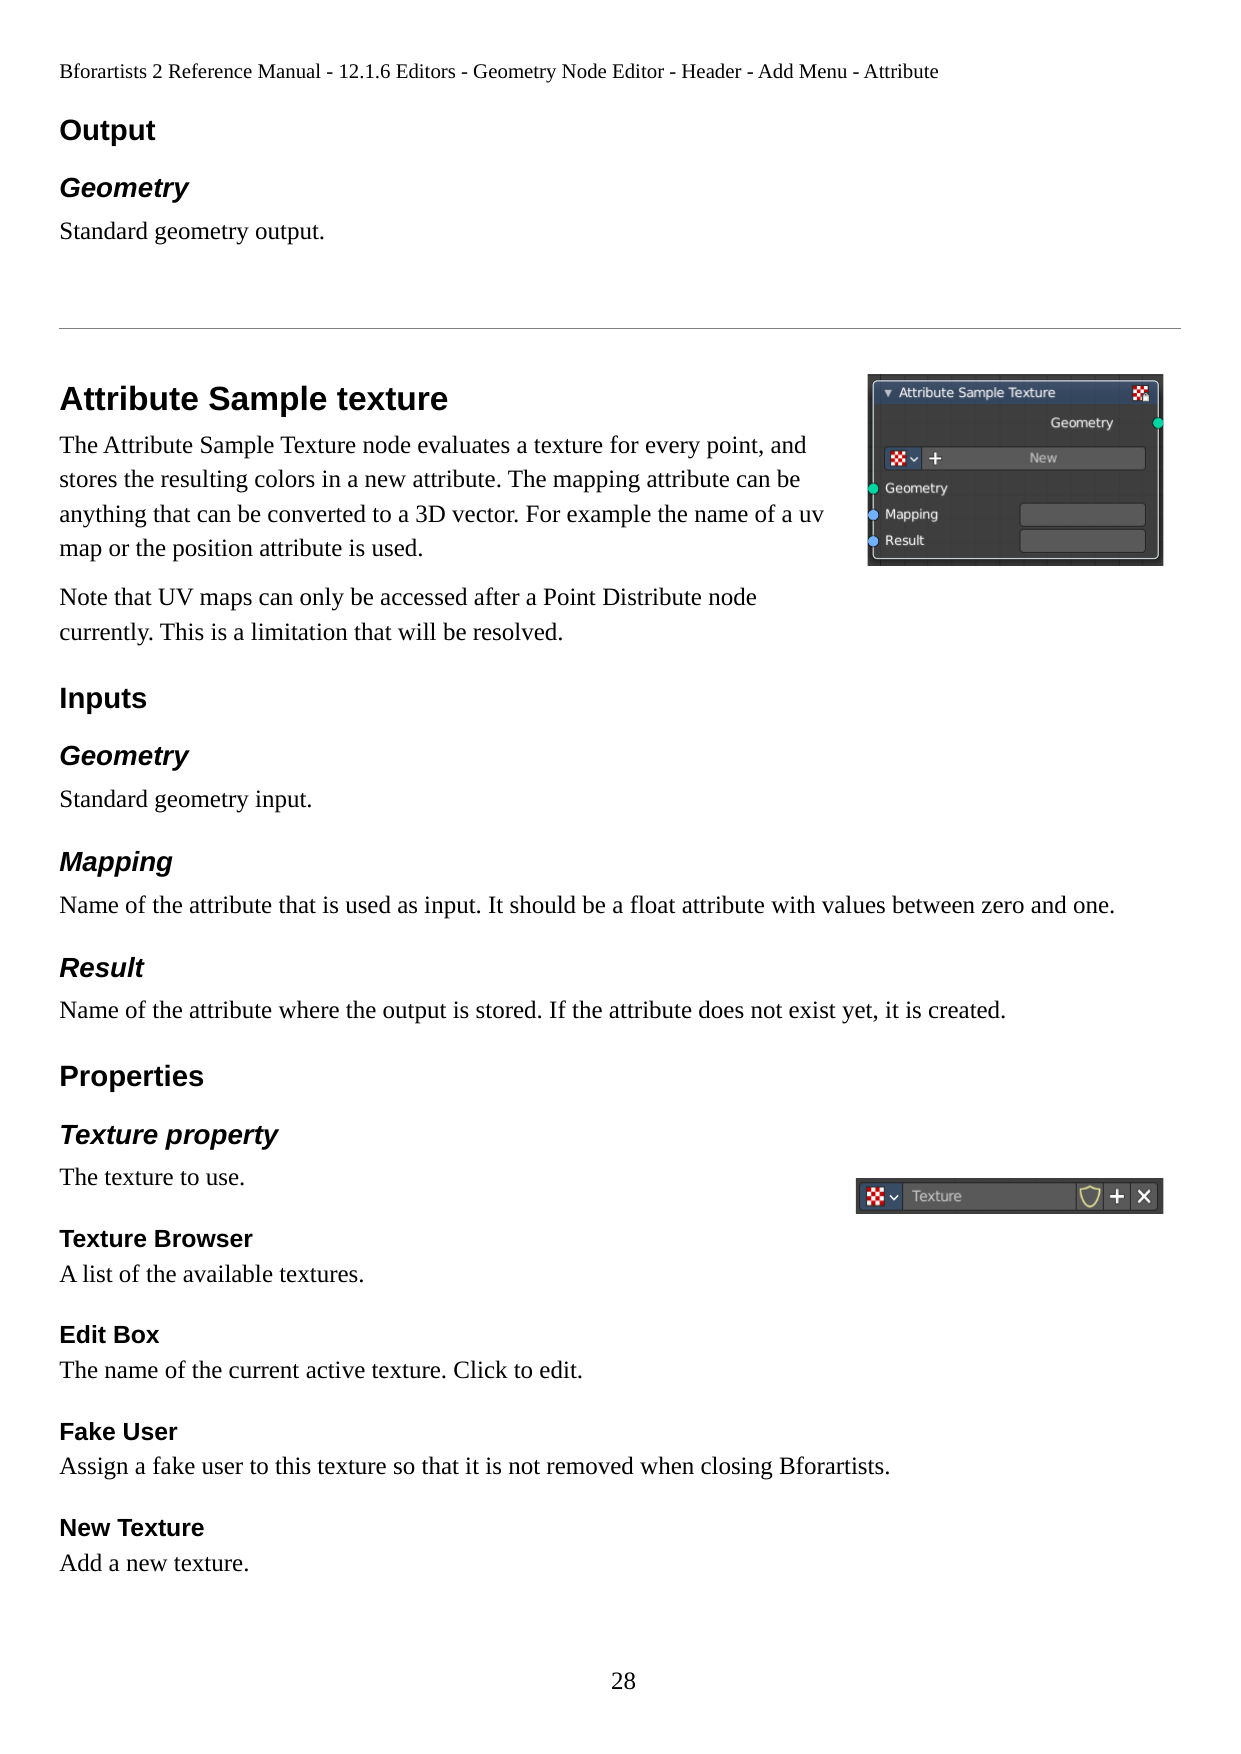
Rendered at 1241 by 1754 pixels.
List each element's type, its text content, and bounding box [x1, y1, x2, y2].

subtitle Output [59, 113, 1181, 146]
picture [867, 374, 1164, 566]
subtitle Geometry [59, 739, 1181, 771]
text Standard geometry input. [59, 784, 1181, 812]
subtitle New Texture [59, 1513, 1181, 1542]
subtitle Attribute Sample texture [59, 379, 867, 417]
subtitle Texture property [59, 1118, 1181, 1150]
text Note that UV maps can only be accessed after a Point Distribute node currently. This is a limitation that will be resolved. [59, 582, 1181, 646]
subtitle Geometry [59, 171, 1181, 203]
subtitle Mapping [59, 845, 1181, 877]
picture [855, 1178, 1164, 1214]
text Add a new texture. [59, 1548, 1181, 1577]
text A list of the available textures. [59, 1259, 1181, 1287]
text The Attribute Sample Texture node evaluates a texture for every point, and stores the resulting colors in a new attribute. The mapping attribute can be anything that can be converted to a 3D vector. For example the name of a uv map or the position attribute is used. [59, 430, 867, 562]
subtitle Properties [59, 1059, 1181, 1093]
subtitle Inputs [59, 681, 1181, 714]
text Name of the attribute that is used as input. It should be a float attribute with values between zero and one. [59, 890, 1181, 918]
subtitle [1164, 379, 1181, 417]
subtitle Texture Browser [59, 1224, 1181, 1252]
subtitle Fake User [59, 1417, 1181, 1445]
subtitle Result [59, 951, 1181, 983]
text Name of the attribute where the output is stored. If the attribute does not exist yet, it is created. [59, 996, 1181, 1024]
text Assign a fake user to this texture so that it is not removed when closing Bforartists. [59, 1451, 1181, 1480]
subtitle Edit Box [59, 1320, 1181, 1349]
text Standard geometry output. [59, 216, 1181, 244]
text The name of the current active texture. Click to edit. [59, 1355, 1181, 1384]
text The texture to use. [59, 1162, 1181, 1191]
